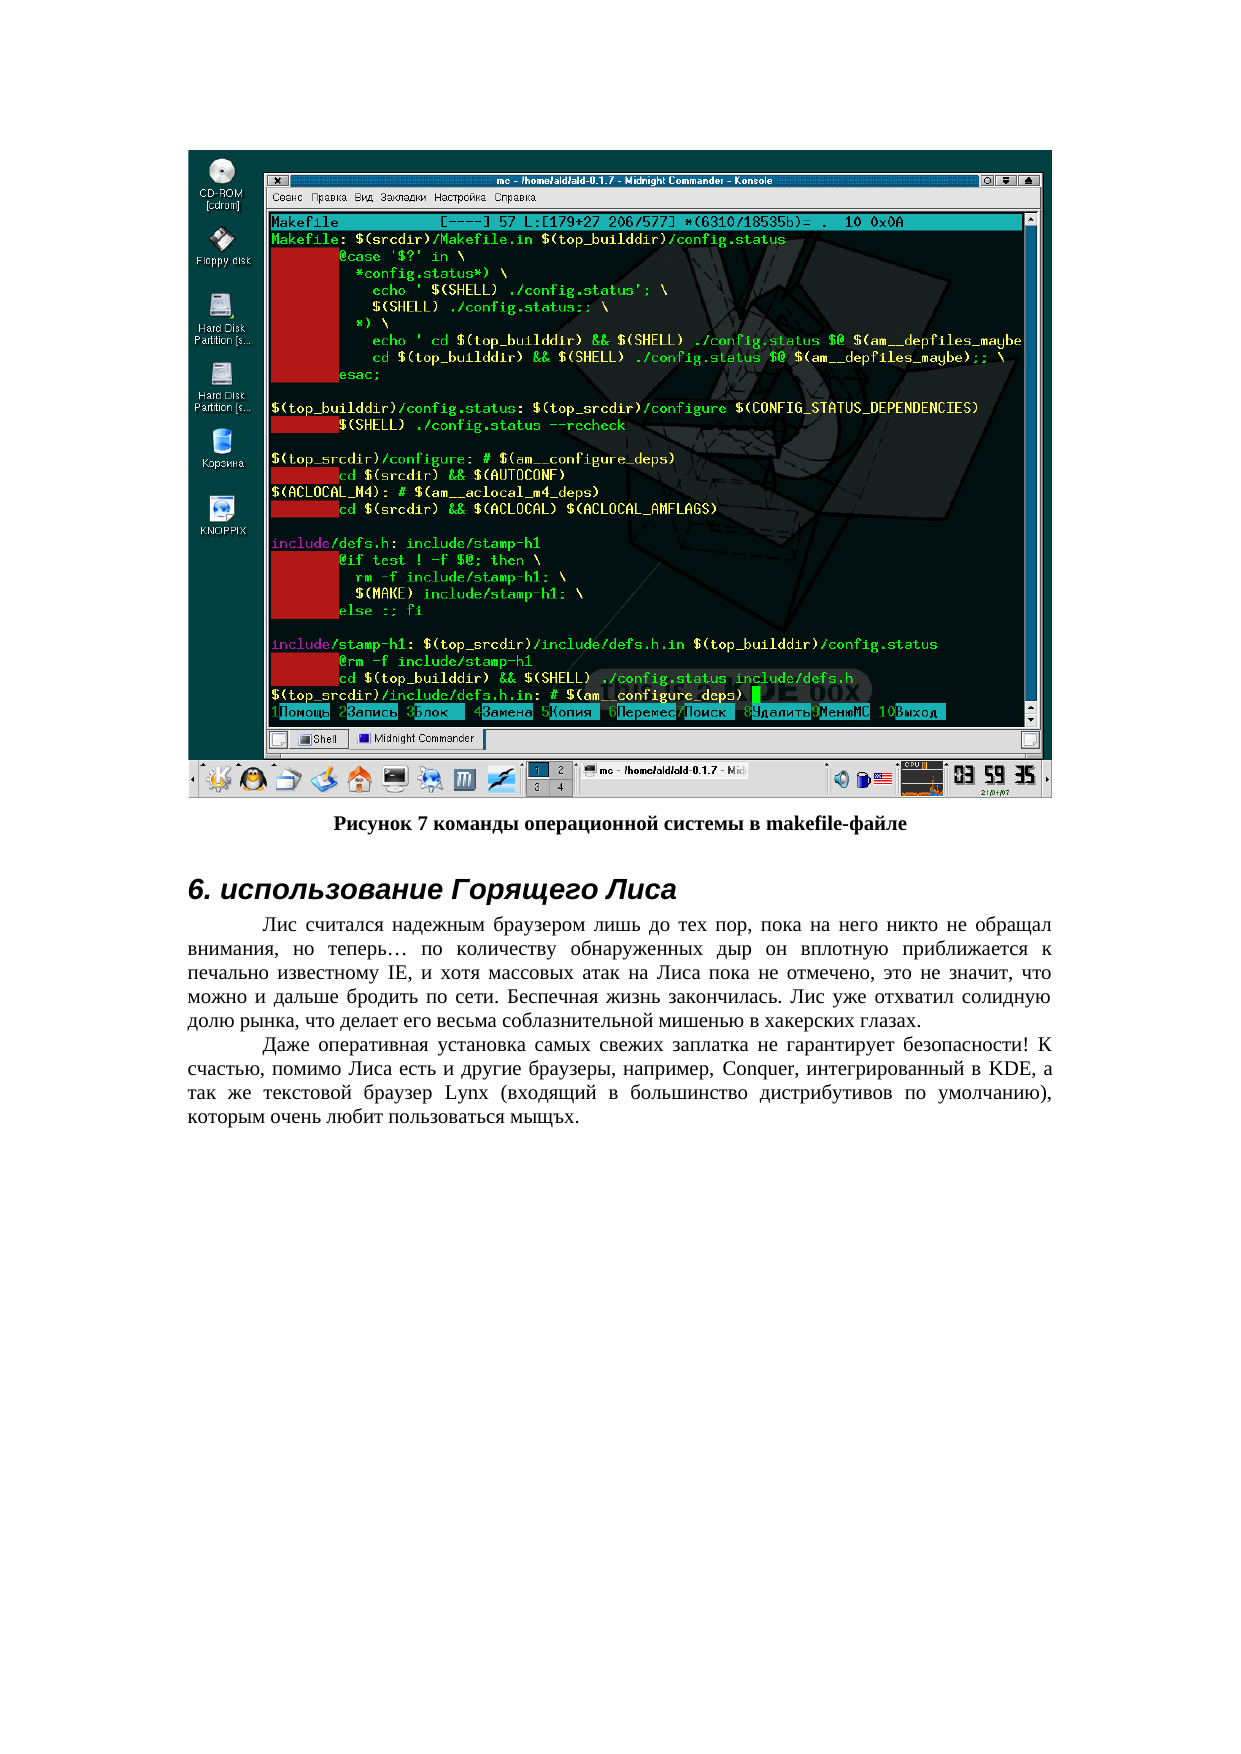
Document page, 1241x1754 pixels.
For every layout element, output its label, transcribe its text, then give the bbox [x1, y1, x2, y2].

text Лис считался надежным браузером лишь до тех пор, пока на него никто не обращал внимания, но теперь… по количеству обнаруженных дыр он вплотную приближается к печально известному IE, и хотя массовых атак на Лиса пока не отмечено, это не значит, что можно и дальше бродить по сети. Беспечная жизнь закончилась. Лис уже отхватил солидную долю рынка, что делает его весьма соблазнительной мишенью в хакерских глазах. [187, 912, 1053, 1032]
subtitle 6. использование Горящего Лиса [187, 872, 1053, 906]
text Даже оперативная установка самых свежих заплатка не гарантирует безопасности! К счастью, помимо Лиса есть и другие браузеры, например, Conquer, интегрированный в KDE, а так же текстовой браузер Lynx (входящий в большинство дистрибутивов по умолчанию), которым очень любит пользоваться мыщъх. [187, 1032, 1053, 1128]
text Рисунок 7 команды операционной системы в makefile-файле [187, 810, 1053, 834]
picture [188, 150, 1052, 798]
